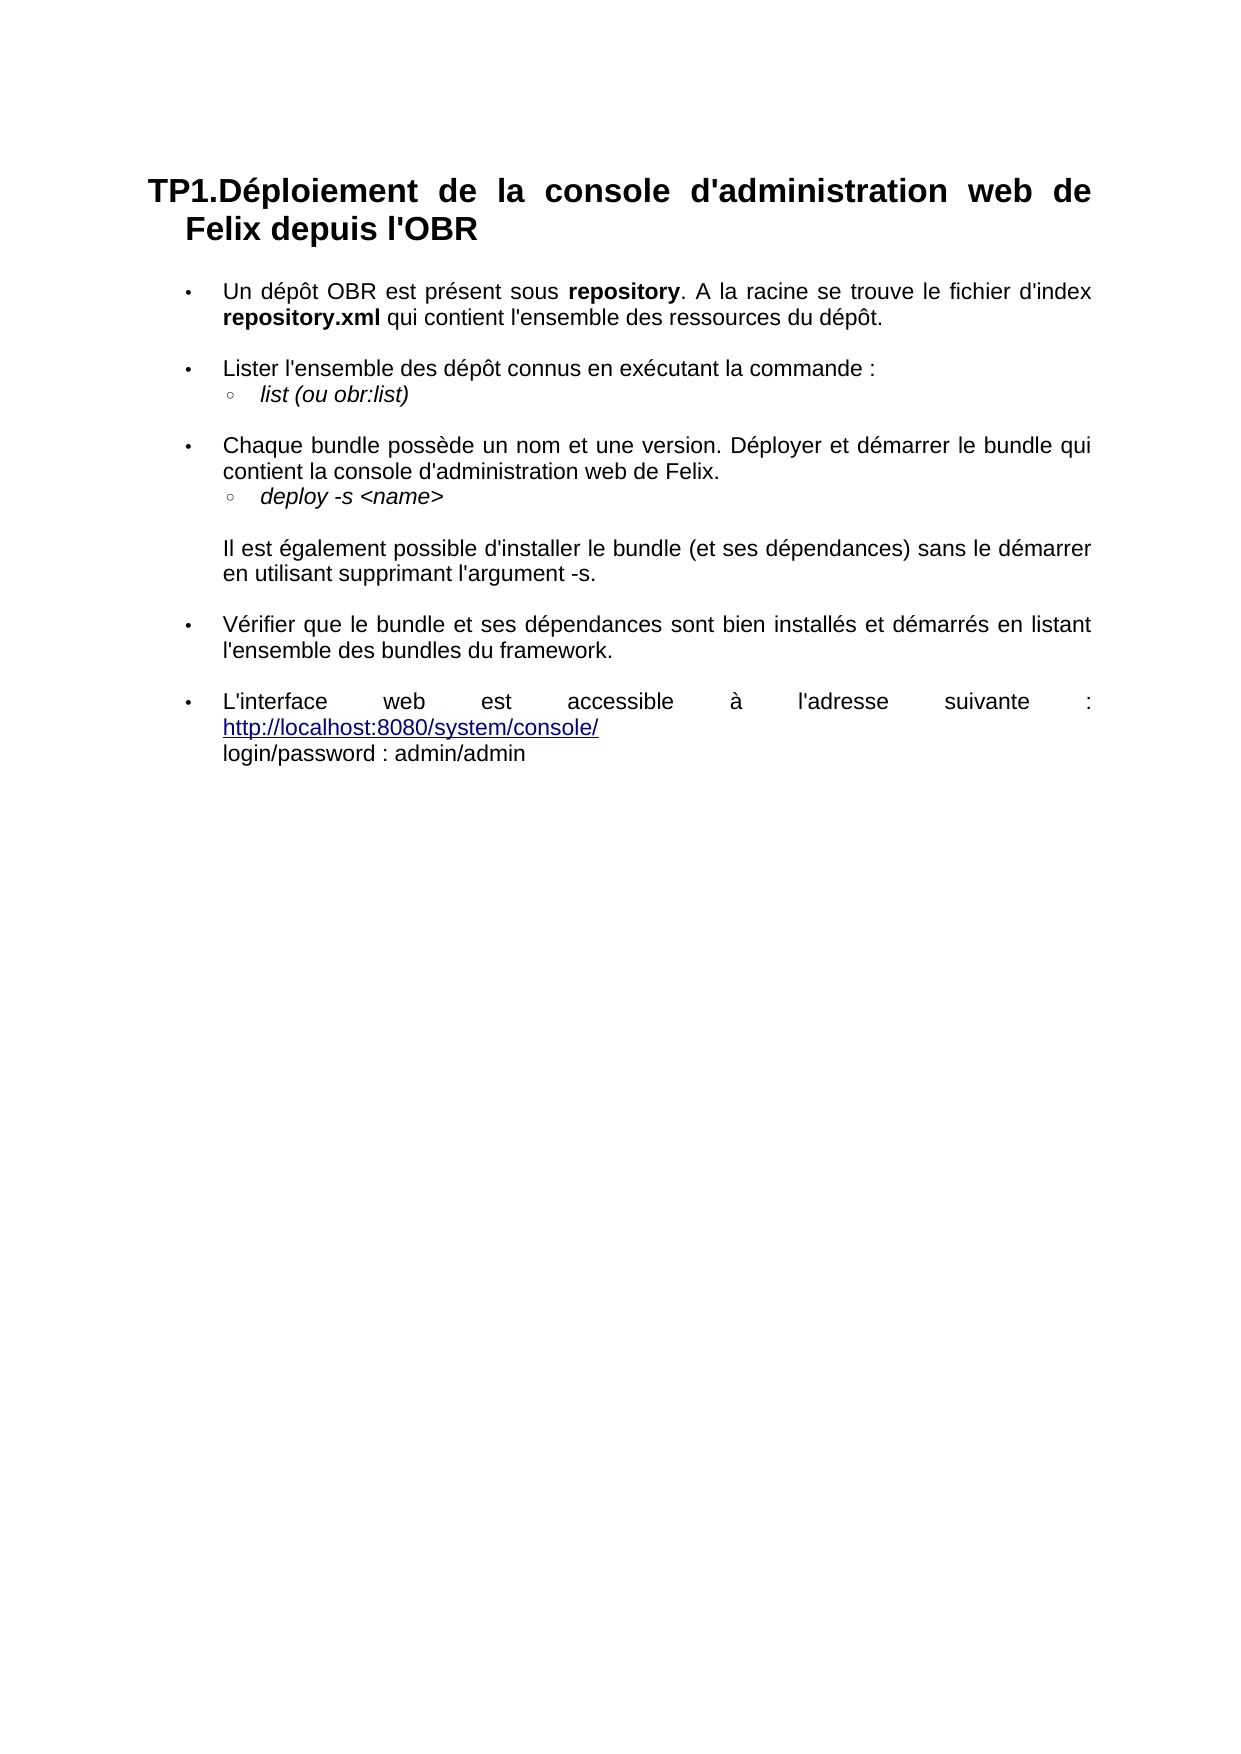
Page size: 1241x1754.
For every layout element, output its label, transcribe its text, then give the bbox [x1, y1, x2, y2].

list list (ou obr:list) [223, 382, 1092, 407]
list L'interface web est accessible à l'adresse suivante : http://localhost:8080/system/console/ [185, 689, 1092, 740]
subtitle Déploiement de la console d'administration web de Felix depuis l'OBR [148, 173, 1092, 247]
list login/password : admin/admin [185, 740, 1092, 766]
list Vérifier que le bundle et ses dépendances sont bien installés et démarrés en listant l'ensemble des bundles du framework. [185, 612, 1092, 663]
list Il est également possible d'installer le bundle (et ses dépendances) sans le démarrer en utilisant supprimant l'argument -s. [185, 535, 1092, 587]
list Un dépôt OBR est présent sous repository. A la racine se trouve le fichier d'index repository.xml qui contient l'ensemble des ressources du dépôt. [185, 279, 1092, 330]
list Lister l'ensemble des dépôt connus en exécutant la commande : [185, 356, 1092, 382]
list deploy -s <name> [223, 484, 1092, 510]
list Chaque bundle possède un nom et une version. Déployer et démarrer le bundle qui contient la console d'administration web de Felix. [185, 433, 1092, 484]
